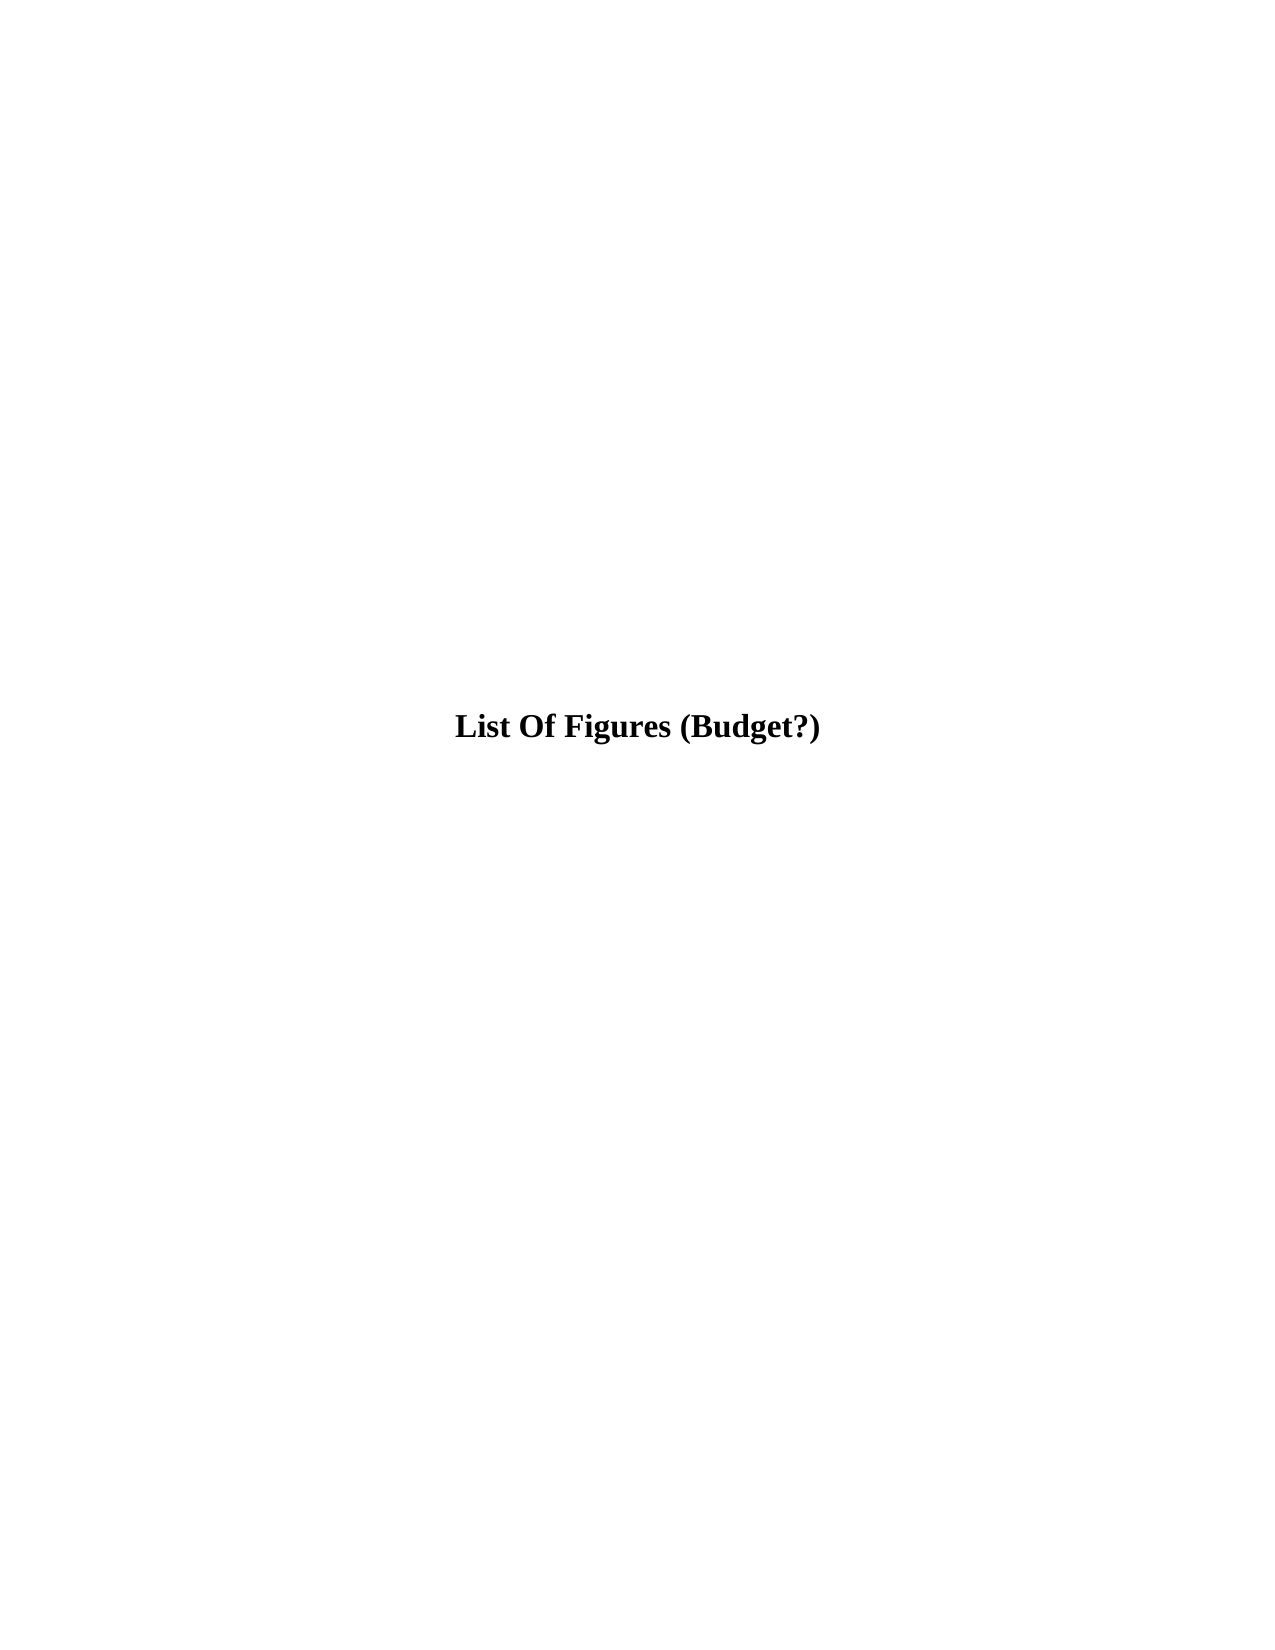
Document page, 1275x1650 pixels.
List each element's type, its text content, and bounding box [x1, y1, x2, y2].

text List Of Figures (Budget?) [118, 708, 1157, 745]
